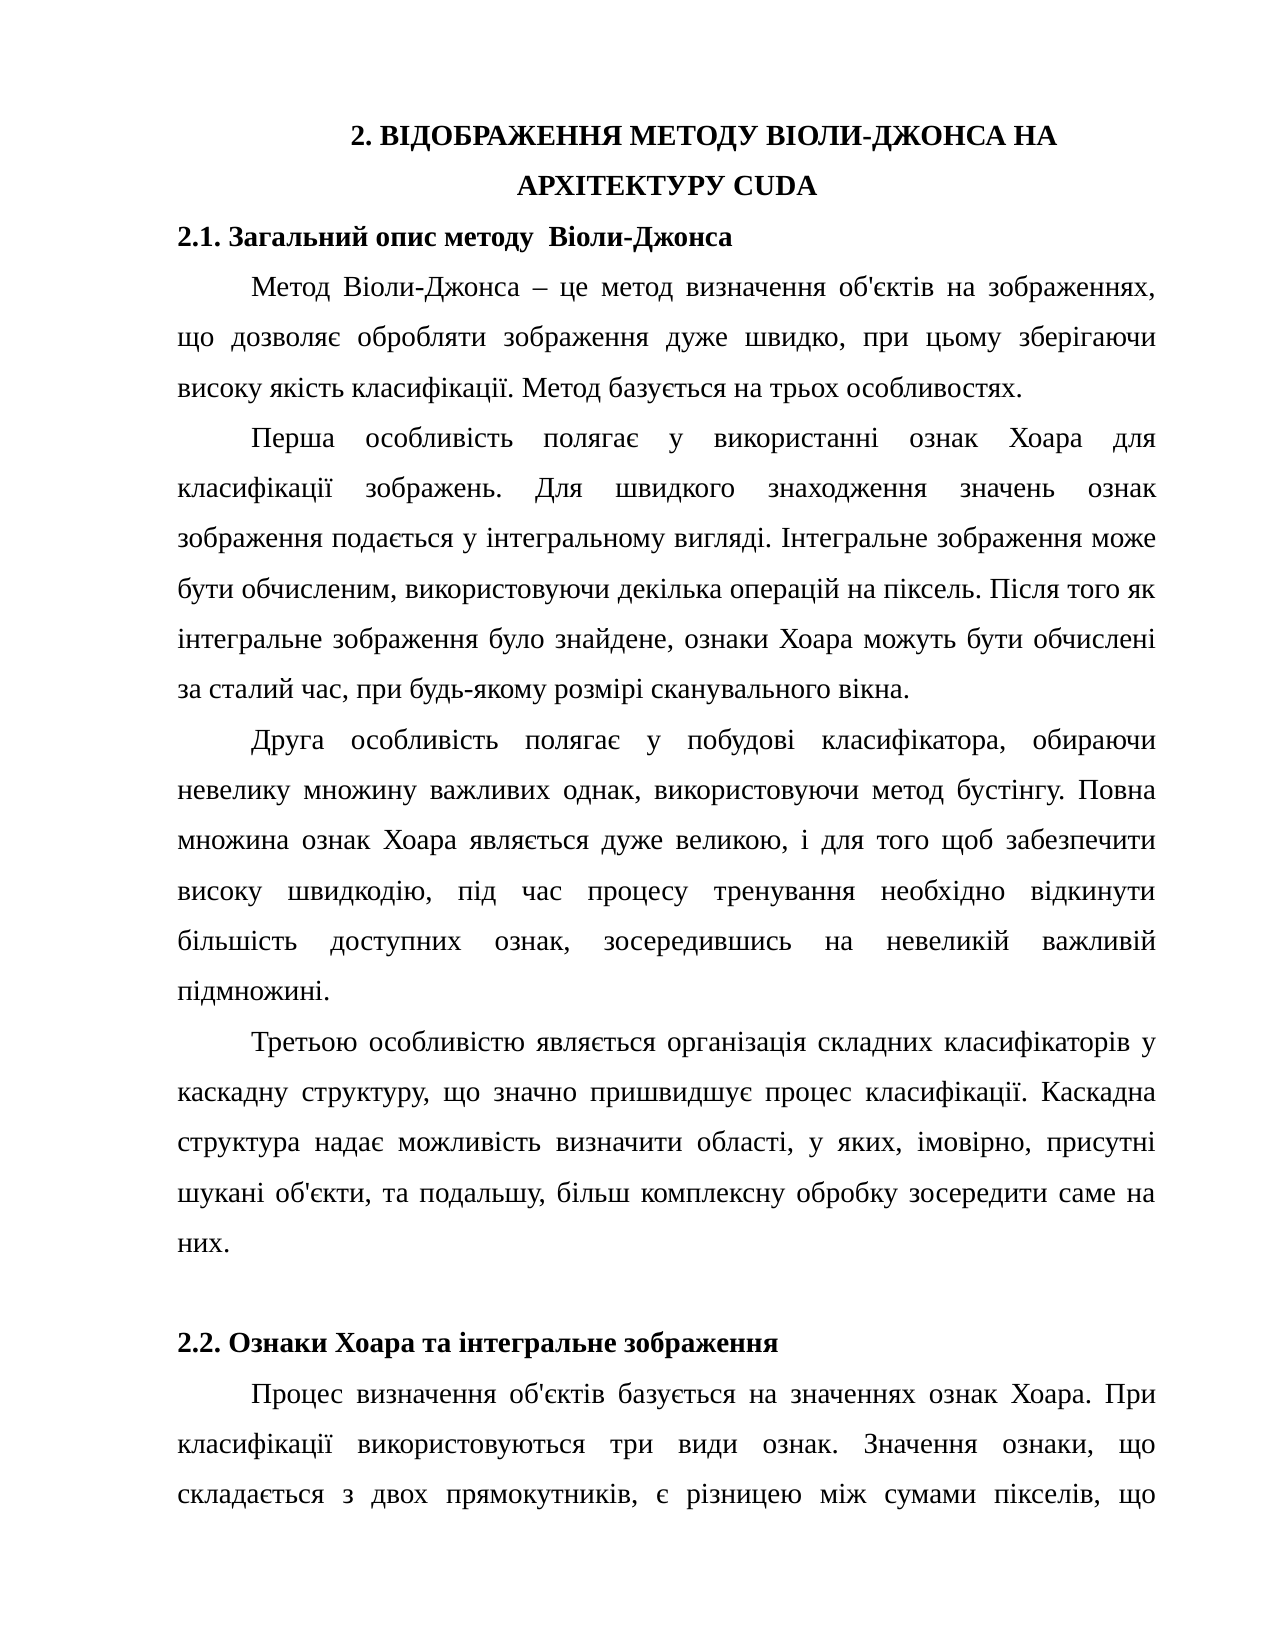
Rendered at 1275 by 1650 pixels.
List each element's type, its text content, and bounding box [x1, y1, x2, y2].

text 2. ВІДОБРАЖЕННЯ МЕТОДУ ВІОЛИ-ДЖОНСА НА АРХІТЕКТУРУ CUDA [177, 118, 1157, 202]
text 2.1. Загальний опис методу Віоли-Джонса [177, 219, 1157, 252]
text Метод Віоли-Джонса – це метод визначення об'єктів на зображеннях, що дозволяє обробляти зображення дуже швидко, при цьому зберігаючи високу якість класифікації. Метод базується на трьох особливостях. [177, 269, 1157, 403]
text Процес визначення об'єктів базується на значеннях ознак Хоара. При класифікації використовуються три види ознак. Значення ознаки, що складається з двох прямокутників, є різницею між сумами пікселів, що [177, 1376, 1157, 1510]
text 2.2. Ознаки Хоара та інтегральне зображення [177, 1326, 1157, 1359]
text Друга особливість полягає у побудові класифікатора, обираючи невелику множину важливих однак, використовуючи метод бустінгу. Повна множина ознак Хоара являється дуже великою, і для того щоб забезпечити високу швидкодію, під час процесу тренування необхідно відкинути більшість доступних ознак, зосередившись на невеликій важливій підмножині. [177, 722, 1157, 1007]
text Перша особливість полягає у використанні ознак Хоара для класифікації зображень. Для швидкого знаходження значень ознак зображення подається у інтегральному вигляді. Інтегральне зображення може бути обчисленим, використовуючи декілька операцій на піксель. Після того як інтегральне зображення було знайдене, ознаки Хоара можуть бути обчислені за сталий час, при будь-якому розмірі сканувального вікна. [177, 420, 1157, 705]
text Третьою особливістю являється організація складних класифікаторів у каскадну структуру, що значно пришвидшує процес класифікації. Каскадна структура надає можливість визначити області, у яких, імовірно, присутні шукані об'єкти, та подальшу, більш комплексну обробку зосередити саме на них. [177, 1024, 1157, 1258]
